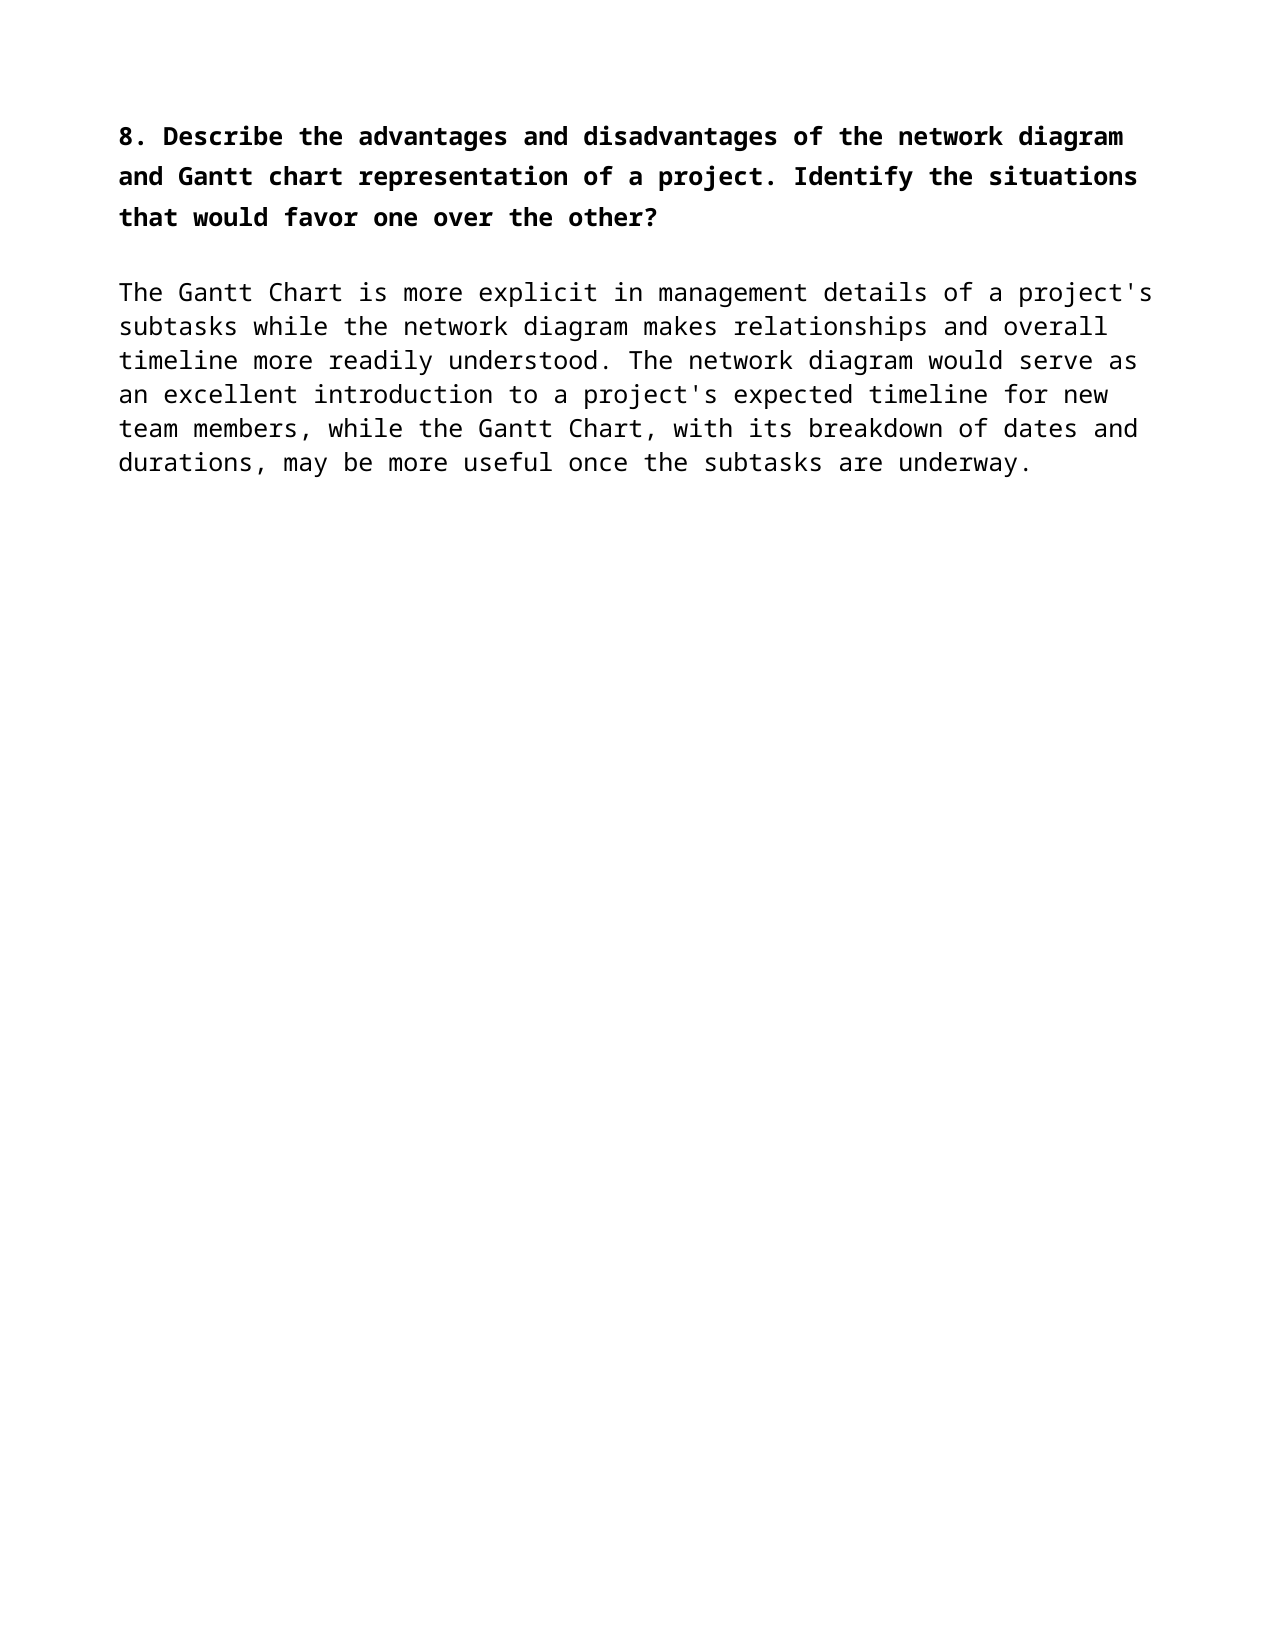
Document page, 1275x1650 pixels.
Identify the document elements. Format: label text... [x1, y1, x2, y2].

text The Gantt Chart is more explicit in management details of a project's subtasks while the network diagram makes relationships and overall timeline more readily understood. The network diagram would serve as an excellent introduction to a project's expected timeline for new team members, while the Gantt Chart, with its breakdown of dates and durations, may be more useful once the subtasks are underway. [118, 275, 1157, 479]
text 8. Describe the advantages and disadvantages of the network diagram and Gantt chart representation of a project. Identify the situations that would favor one over the other? [118, 118, 1157, 234]
